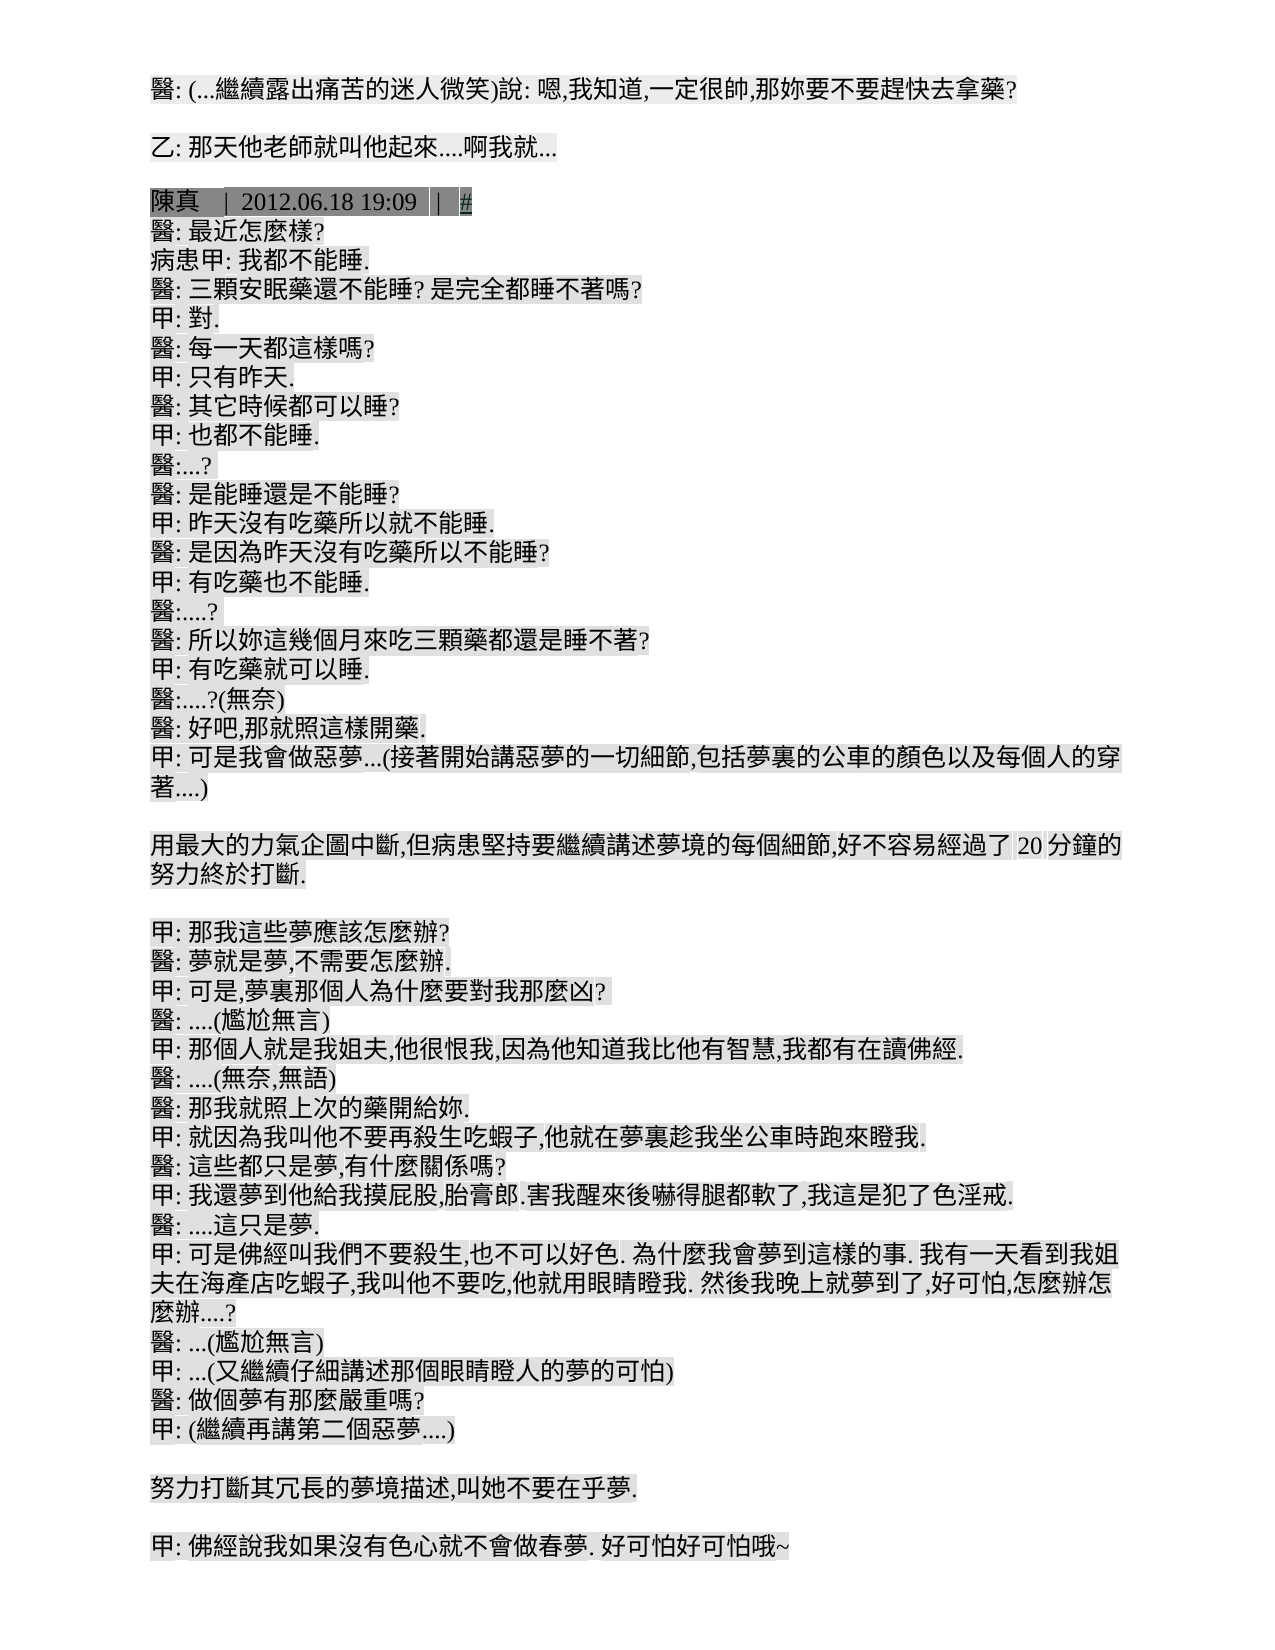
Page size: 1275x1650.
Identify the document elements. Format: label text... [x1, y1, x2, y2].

text 醫: 這兩個禮拜還好吧? 睡眠和情緒OK嗎? 病患乙: 還可以,但是你知道嗎,我那天回家,看到那個花盆又突出來了,我就說,哼,這種事你以為我會怕嗎? 我就這樣對我女兒說,啊不然能怎樣,難到在公司要被霸凌,回到家也要被霸凌.所以我就打電話跟我先生說,你猜他怎麼說嗎? 你猜猜看. 醫: (...尷尬) 我不知道你在說什麼花盆. 乙: 就是那個陽台有沒有,XX路那一帶都是那種房子,那是YY建設公司蓋的,吼吼吼,好像一年要賣幾百間,很賺錢喔,anyway,重點是我們為什麼要讓人這樣糟蹋? 隔壁那一家,開個一輛什麼車,女兒都是請名師家教好幾萬塊來家裏惡補,他們有錢當然功課好,其實也沒多好,我跟你說啦,都是用錢去賄賂老師買分數啦,平常印象分數就打高一點.....(天馬行空講不停) 醫: (...尷尬,但不時被迫要露出迷人笑容)嗯,對啊...嗯,是啊,喔...是這樣啊,那你要不要趕快去拿藥? ...喔,是這樣啊? 對,真的很過份,..那妳要不要趕快去拿藥?...喔,嘿嘿(...假笑加迷人微笑,雖然一補尿已經憋到快爆炸). 喔,是嗎?...嗯,對...是喔.... 乙: 大家都有院子,為什麼他要讓他家的花伸到我們家來,我就跟我朋友說....我朋友也是住在...我朋友就說,啊你不會就把伸過妳家的花剪掉...我女兒很聰明你知道嗎? 她跟我說,媽媽...那天我女兒是穿著一件花色衣服,那樣子很像那個明星SEH啊. 她就跟我說,媽,妳這樣子真的很好笑耶... 醫: (...露出痛苦的迷人微笑)說: 妳要不要趕快去拿藥? 乙: 我兒子啊,更好笑,他很帥哦,真的,我不騙你.... 醫: (...繼續露出痛苦的迷人微笑)說: 嗯,我知道,一定很帥,那妳要不要趕快去拿藥? 乙: 那天他老師就叫他起來....啊我就... [150, 75, 1125, 162]
text 陳真 | 2012.06.18 19:09 | # [150, 187, 1125, 217]
text 醫: 最近怎麼樣? 病患甲: 我都不能睡. 醫: 三顆安眠藥還不能睡? 是完全都睡不著嗎? 甲: 對. 醫: 每一天都這樣嗎? 甲: 只有昨天. 醫: 其它時候都可以睡? 甲: 也都不能睡. 醫:...? 醫: 是能睡還是不能睡? 甲: 昨天沒有吃藥所以就不能睡. 醫: 是因為昨天沒有吃藥所以不能睡? 甲: 有吃藥也不能睡. 醫:....? 醫: 所以妳這幾個月來吃三顆藥都還是睡不著? 甲: 有吃藥就可以睡. 醫:....?(無奈) 醫: 好吧,那就照這樣開藥. 甲: 可是我會做惡夢...(接著開始講惡夢的一切細節,包括夢裏的公車的顏色以及每個人的穿著....) 用最大的力氣企圖中斷,但病患堅持要繼續講述夢境的每個細節,好不容易經過了20分鐘的努力終於打斷. 甲: 那我這些夢應該怎麼辦? 醫: 夢就是夢,不需要怎麼辦. 甲: 可是,夢裏那個人為什麼要對我那麼凶? 醫: ....(尷尬無言) 甲: 那個人就是我姐夫,他很恨我,因為他知道我比他有智慧,我都有在讀佛經. 醫: ....(無奈,無語) 醫: 那我就照上次的藥開給妳. 甲: 就因為我叫他不要再殺生吃蝦子,他就在夢裏趁我坐公車時跑來瞪我. 醫: 這些都只是夢,有什麼關係嗎? 甲: 我還夢到他給我摸屁股,胎膏郎.害我醒來後嚇得腿都軟了,我這是犯了色淫戒. 醫: ....這只是夢. 甲: 可是佛經叫我們不要殺生,也不可以好色. 為什麼我會夢到這樣的事. 我有一天看到我姐夫在海產店吃蝦子,我叫他不要吃,他就用眼睛瞪我. 然後我晚上就夢到了,好可怕,怎麼辦怎麼辦....? 醫: ...(尷尬無言) 甲: ...(又繼續仔細講述那個眼睛瞪人的夢的可怕) 醫: 做個夢有那麼嚴重嗎? 甲: (繼續再講第二個惡夢....) 努力打斷其冗長的夢境描述,叫她不要在乎夢. 甲: 佛經說我如果沒有色心就不會做春夢. 好可怕好可怕哦~ [150, 217, 1125, 1561]
